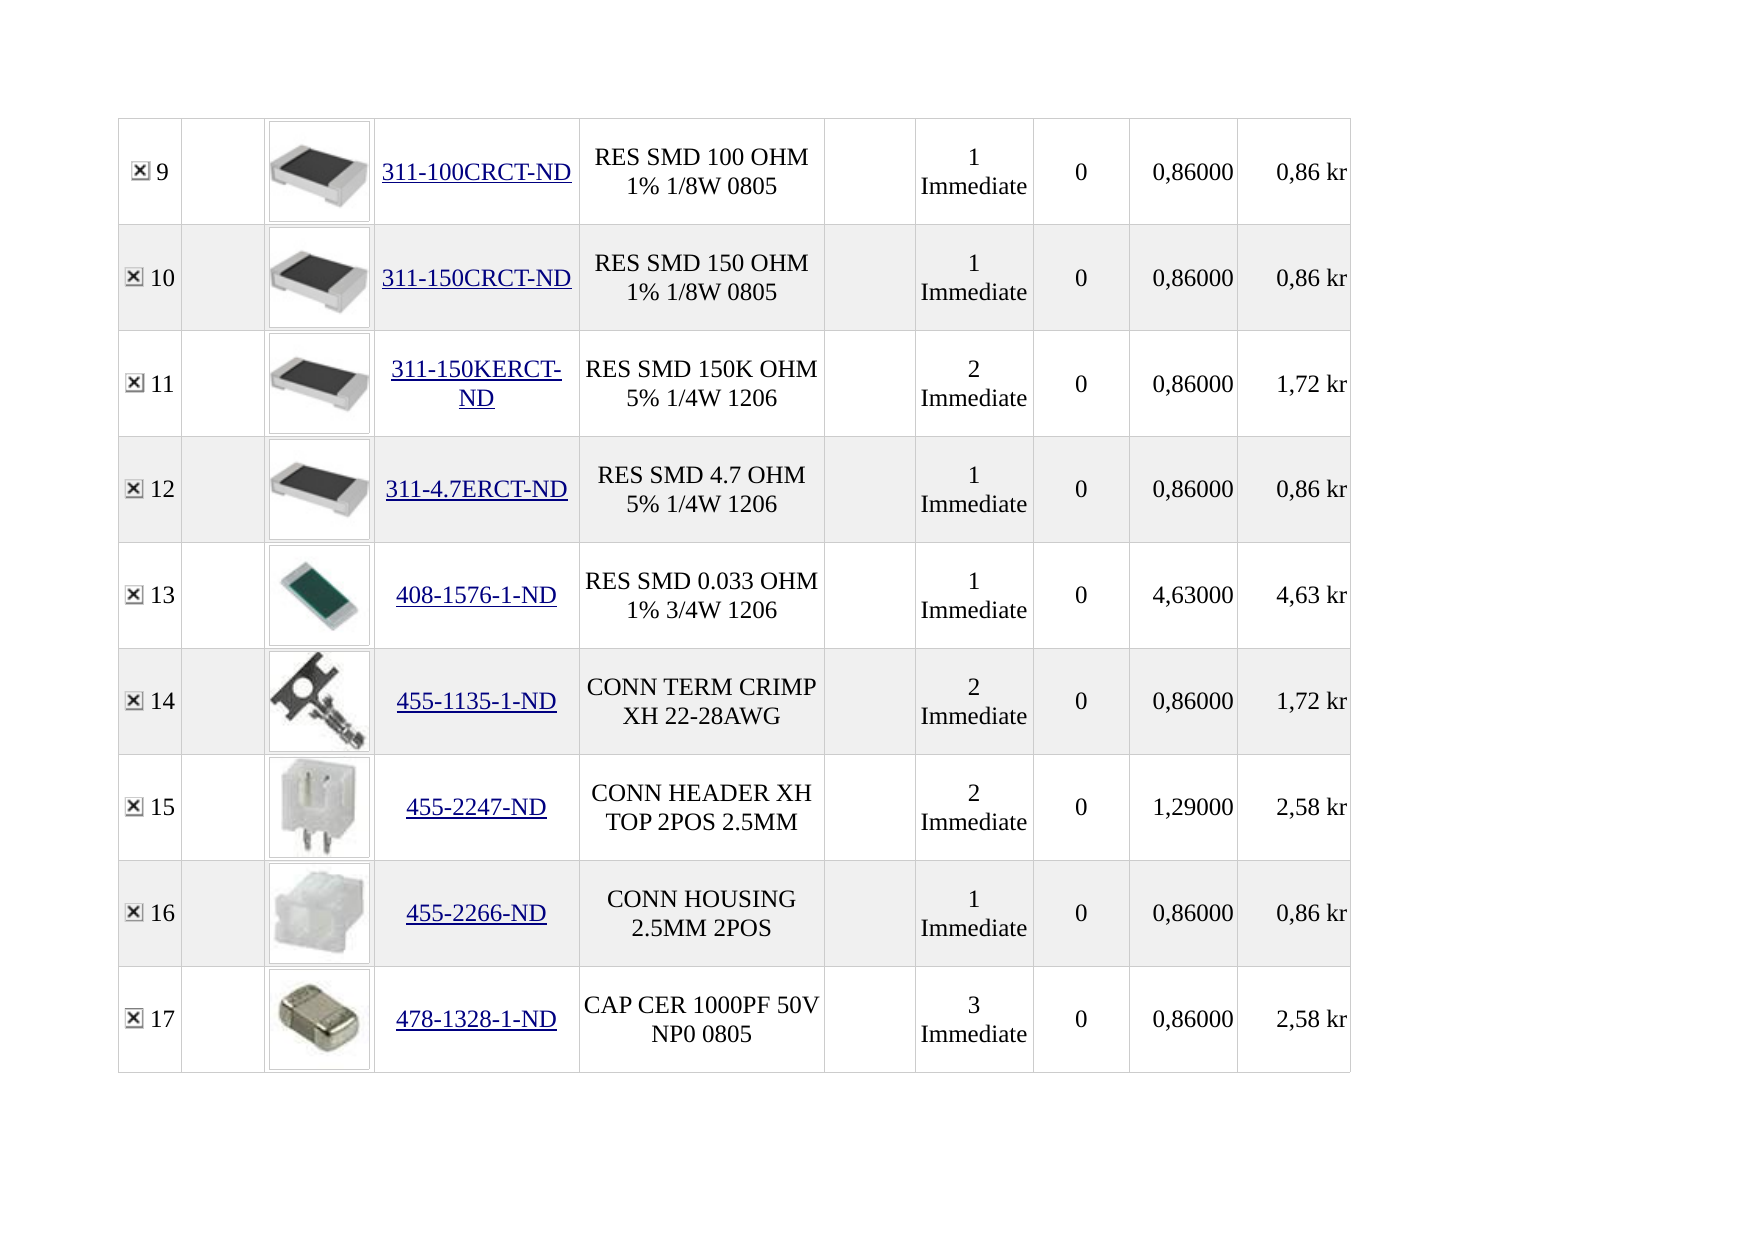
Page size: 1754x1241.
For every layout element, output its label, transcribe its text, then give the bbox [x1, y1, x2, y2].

picture [270, 864, 369, 963]
table_cell 311-4.7ERCT-ND [375, 437, 579, 542]
table_cell [825, 967, 915, 1072]
table_cell 13 [119, 543, 181, 648]
table_cell [182, 437, 264, 542]
table_cell 4,63 kr [1238, 543, 1350, 648]
table_cell 0 [1034, 119, 1129, 224]
table_cell 0,86000 [1130, 119, 1237, 224]
table_cell 2 Immediate [916, 649, 1033, 754]
table_cell 0,86000 [1130, 967, 1237, 1072]
table_cell [825, 331, 915, 436]
picture [126, 692, 143, 710]
table_cell 408-1576-1-ND [375, 543, 579, 648]
table_cell CONN HOUSING 2.5MM 2POS [580, 861, 824, 966]
table_cell RES SMD 0.033 OHM 1% 3/4W 1206 [580, 543, 824, 648]
table_cell 0 [1034, 649, 1129, 754]
table_cell [825, 861, 915, 966]
table_cell 0,86000 [1130, 437, 1237, 542]
table_cell 0,86000 [1130, 649, 1237, 754]
table_cell [265, 119, 374, 224]
table_cell 0,86000 [1130, 225, 1237, 330]
table_cell [265, 649, 374, 754]
table_cell [825, 755, 915, 860]
table_cell 0,86 kr [1238, 119, 1350, 224]
table_cell 11 [119, 331, 181, 436]
table_cell [265, 755, 374, 860]
table_cell [265, 437, 374, 542]
table_cell [182, 755, 264, 860]
table_cell 0,86 kr [1238, 225, 1350, 330]
picture [126, 904, 143, 921]
picture [126, 586, 143, 604]
table_cell 1 Immediate [916, 225, 1033, 330]
table_cell 0,86 kr [1238, 437, 1350, 542]
table_cell 10 [119, 225, 181, 330]
table_cell [265, 543, 374, 648]
table_cell [182, 543, 264, 648]
table_cell [265, 861, 374, 966]
picture [270, 970, 369, 1069]
table_cell 0 [1034, 861, 1129, 966]
table_cell [825, 119, 915, 224]
table_cell 1,72 kr [1238, 649, 1350, 754]
table_cell 0 [1034, 967, 1129, 1072]
table_cell 1 Immediate [916, 437, 1033, 542]
table_cell 1 Immediate [916, 543, 1033, 648]
table_cell RES SMD 150K OHM 5% 1/4W 1206 [580, 331, 824, 436]
table_cell [825, 437, 915, 542]
table_cell 1,29000 [1130, 755, 1237, 860]
table_cell CONN TERM CRIMP XH 22-28AWG [580, 649, 824, 754]
picture [270, 440, 369, 539]
picture [126, 268, 143, 286]
table_cell 0,86 kr [1238, 861, 1350, 966]
table_cell [182, 225, 264, 330]
table_cell [182, 649, 264, 754]
table_cell 1,72 kr [1238, 331, 1350, 436]
table_cell 16 [119, 861, 181, 966]
table_cell 9 [119, 119, 181, 224]
table_cell 311-150CRCT-ND [375, 225, 579, 330]
table_cell RES SMD 100 OHM 1% 1/8W 0805 [580, 119, 824, 224]
table_cell 2,58 kr [1238, 755, 1350, 860]
table_cell 0 [1034, 331, 1129, 436]
table_cell 0 [1034, 437, 1129, 542]
table_cell 15 [119, 755, 181, 860]
picture [270, 334, 369, 433]
picture [270, 122, 369, 221]
picture [270, 652, 369, 751]
table_cell 455-2247-ND [375, 755, 579, 860]
table_cell 311-150KERCT-ND [375, 331, 579, 436]
table_cell 1 Immediate [916, 861, 1033, 966]
table_cell 17 [119, 967, 181, 1072]
table_cell 311-100CRCT-ND [375, 119, 579, 224]
table_cell [825, 543, 915, 648]
table_cell CONN HEADER XH TOP 2POS 2.5MM [580, 755, 824, 860]
picture [126, 1010, 143, 1028]
table_cell [182, 331, 264, 436]
table_cell 2 Immediate [916, 331, 1033, 436]
table_cell 478-1328-1-ND [375, 967, 579, 1072]
picture [270, 546, 369, 645]
table_cell 0,86000 [1130, 861, 1237, 966]
table_cell 1 Immediate [916, 119, 1033, 224]
table_cell [825, 649, 915, 754]
table_cell 0 [1034, 225, 1129, 330]
table_cell [182, 967, 264, 1072]
table_cell RES SMD 150 OHM 1% 1/8W 0805 [580, 225, 824, 330]
table_cell 2 Immediate [916, 755, 1033, 860]
table_cell [265, 967, 374, 1072]
table_cell [265, 225, 374, 330]
table_cell 455-1135-1-ND [375, 649, 579, 754]
picture [126, 798, 143, 816]
table_cell [182, 119, 264, 224]
table_cell 455-2266-ND [375, 861, 579, 966]
picture [270, 228, 369, 327]
table_cell [182, 861, 264, 966]
table_cell 0 [1034, 755, 1129, 860]
table_cell 4,63000 [1130, 543, 1237, 648]
picture [132, 162, 150, 180]
table_cell 2,58 kr [1238, 967, 1350, 1072]
table_cell 14 [119, 649, 181, 754]
table_cell 12 [119, 437, 181, 542]
table_cell RES SMD 4.7 OHM 5% 1/4W 1206 [580, 437, 824, 542]
table_cell [265, 331, 374, 436]
table_cell 0,86000 [1130, 331, 1237, 436]
picture [126, 374, 144, 392]
table_cell [825, 225, 915, 330]
table_cell CAP CER 1000PF 50V NP0 0805 [580, 967, 824, 1072]
table_cell 3 Immediate [916, 967, 1033, 1072]
picture [270, 758, 369, 857]
table_cell 0 [1034, 543, 1129, 648]
picture [126, 480, 143, 498]
